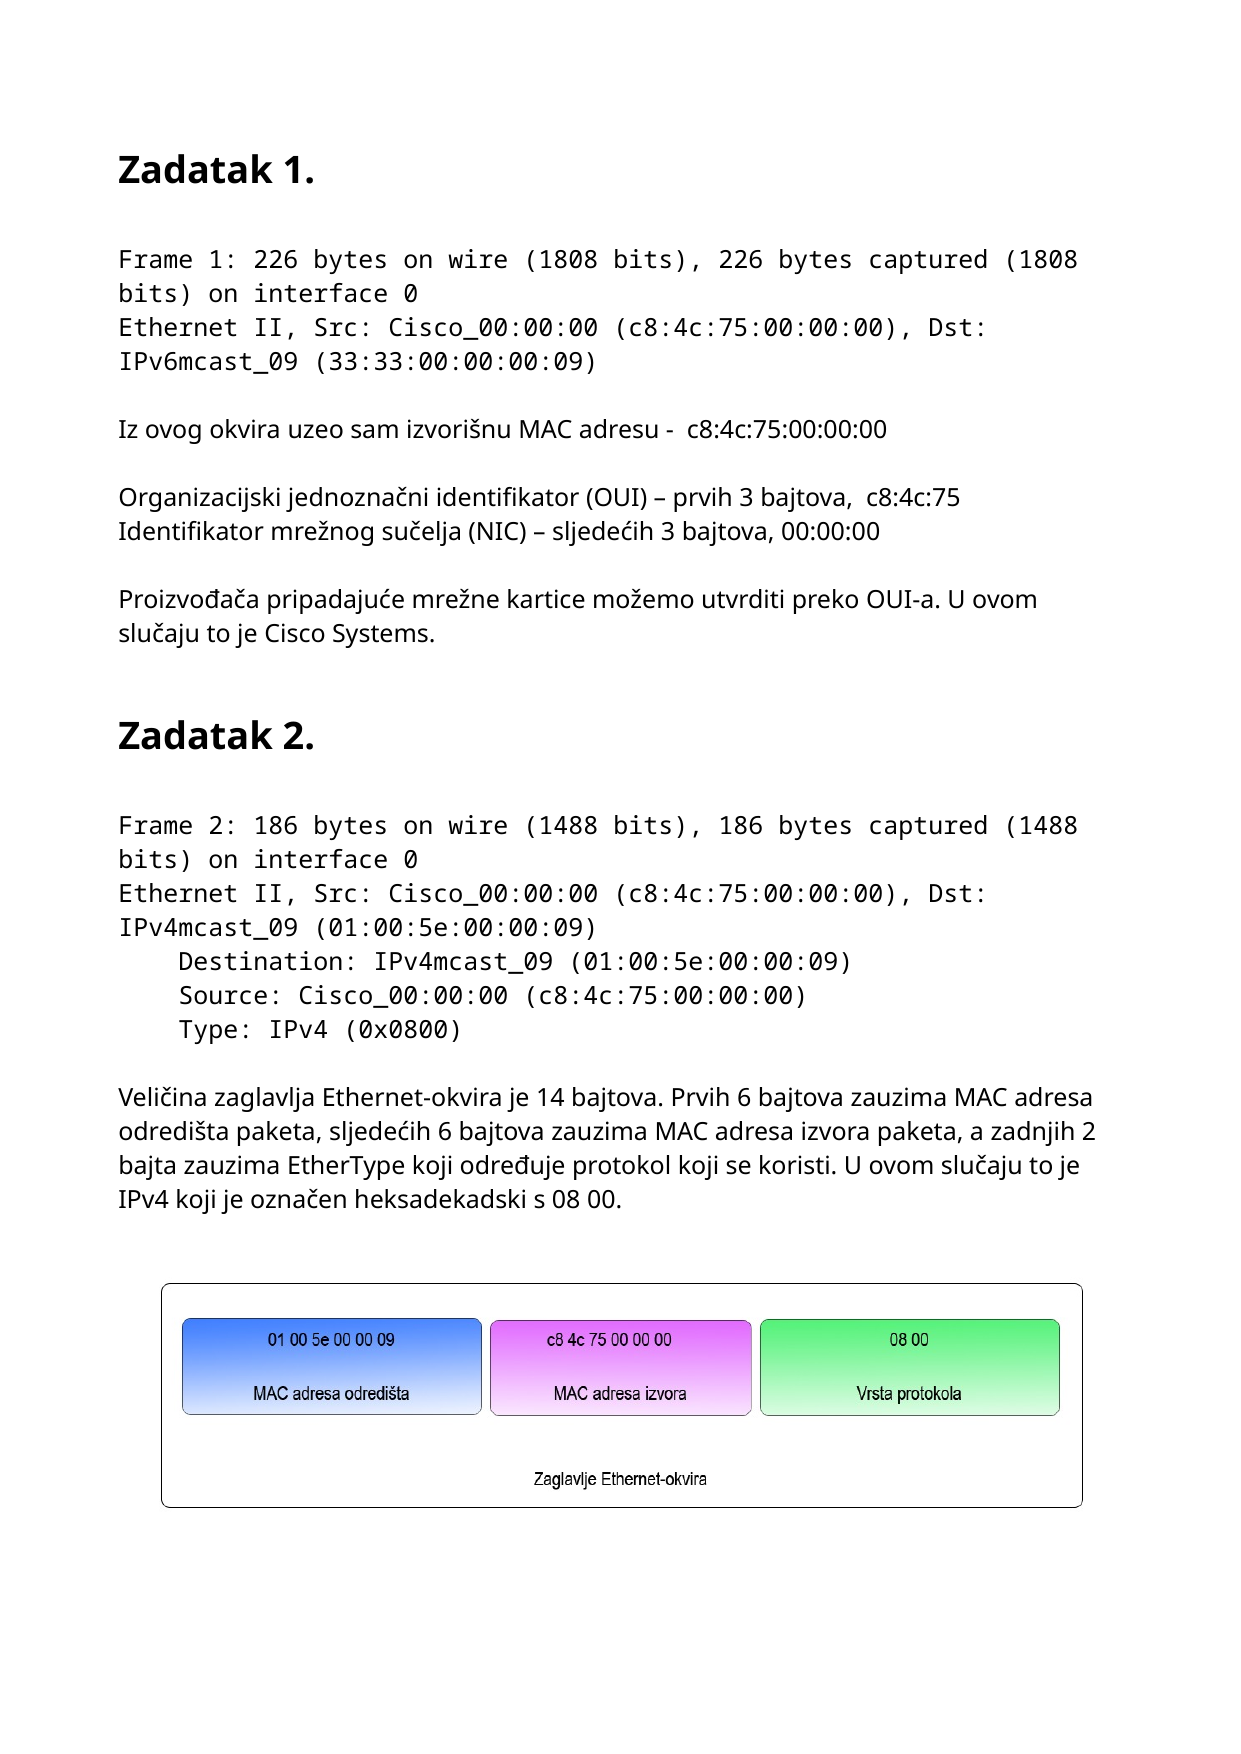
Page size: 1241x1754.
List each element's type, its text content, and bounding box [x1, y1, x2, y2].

subtitle Zadatak 1. [118, 143, 1122, 195]
text Destination: IPv4mcast_09 (01:00:5e:00:00:09) [118, 944, 1122, 978]
text Source: Cisco_00:00:00 (c8:4c:75:00:00:00) [118, 978, 1122, 1012]
text Frame 2: 186 bytes on wire (1488 bits), 186 bytes captured (1488 bits) on interface 0 [118, 807, 1122, 876]
text Veličina zaglavlja Ethernet-okvira je 14 bajtova. Prvih 6 bajtova zauzima MAC adresa odredišta paketa, sljedećih 6 bajtova zauzima MAC adresa izvora paketa, a zadnjih 2 bajta zauzima EtherType koji određuje protokol koji se koristi. U ovom slučaju to je IPv4 koji je označen heksadekadski s 08 00. [118, 1080, 1122, 1216]
text Ethernet II, Src: Cisco_00:00:00 (c8:4c:75:00:00:00), Dst: IPv4mcast_09 (01:00:5e:00:00:09) [118, 876, 1122, 944]
text Iz ovog okvira uzeo sam izvorišnu MAC adresu - c8:4c:75:00:00:00 [118, 412, 1122, 446]
subtitle Zadatak 2. [118, 709, 1122, 761]
text Proizvođača pripadajuće mrežne kartice možemo utvrditi preko OUI-a. U ovom slučaju to je Cisco Systems. [118, 582, 1122, 650]
text Type: IPv4 (0x0800) [118, 1012, 1122, 1046]
text Identifikator mrežnog sučelja (NIC) – sljedećih 3 bajtova, 00:00:00 [118, 514, 1122, 548]
text Ethernet II, Src: Cisco_00:00:00 (c8:4c:75:00:00:00), Dst: IPv6mcast_09 (33:33:00:00:00:09) [118, 309, 1122, 378]
picture [118, 1250, 1123, 1547]
text Organizacijski jednoznačni identifikator (OUI) – prvih 3 bajtova, c8:4c:75 [118, 480, 1122, 514]
text Frame 1: 226 bytes on wire (1808 bits), 226 bytes captured (1808 bits) on interface 0 [118, 241, 1122, 309]
